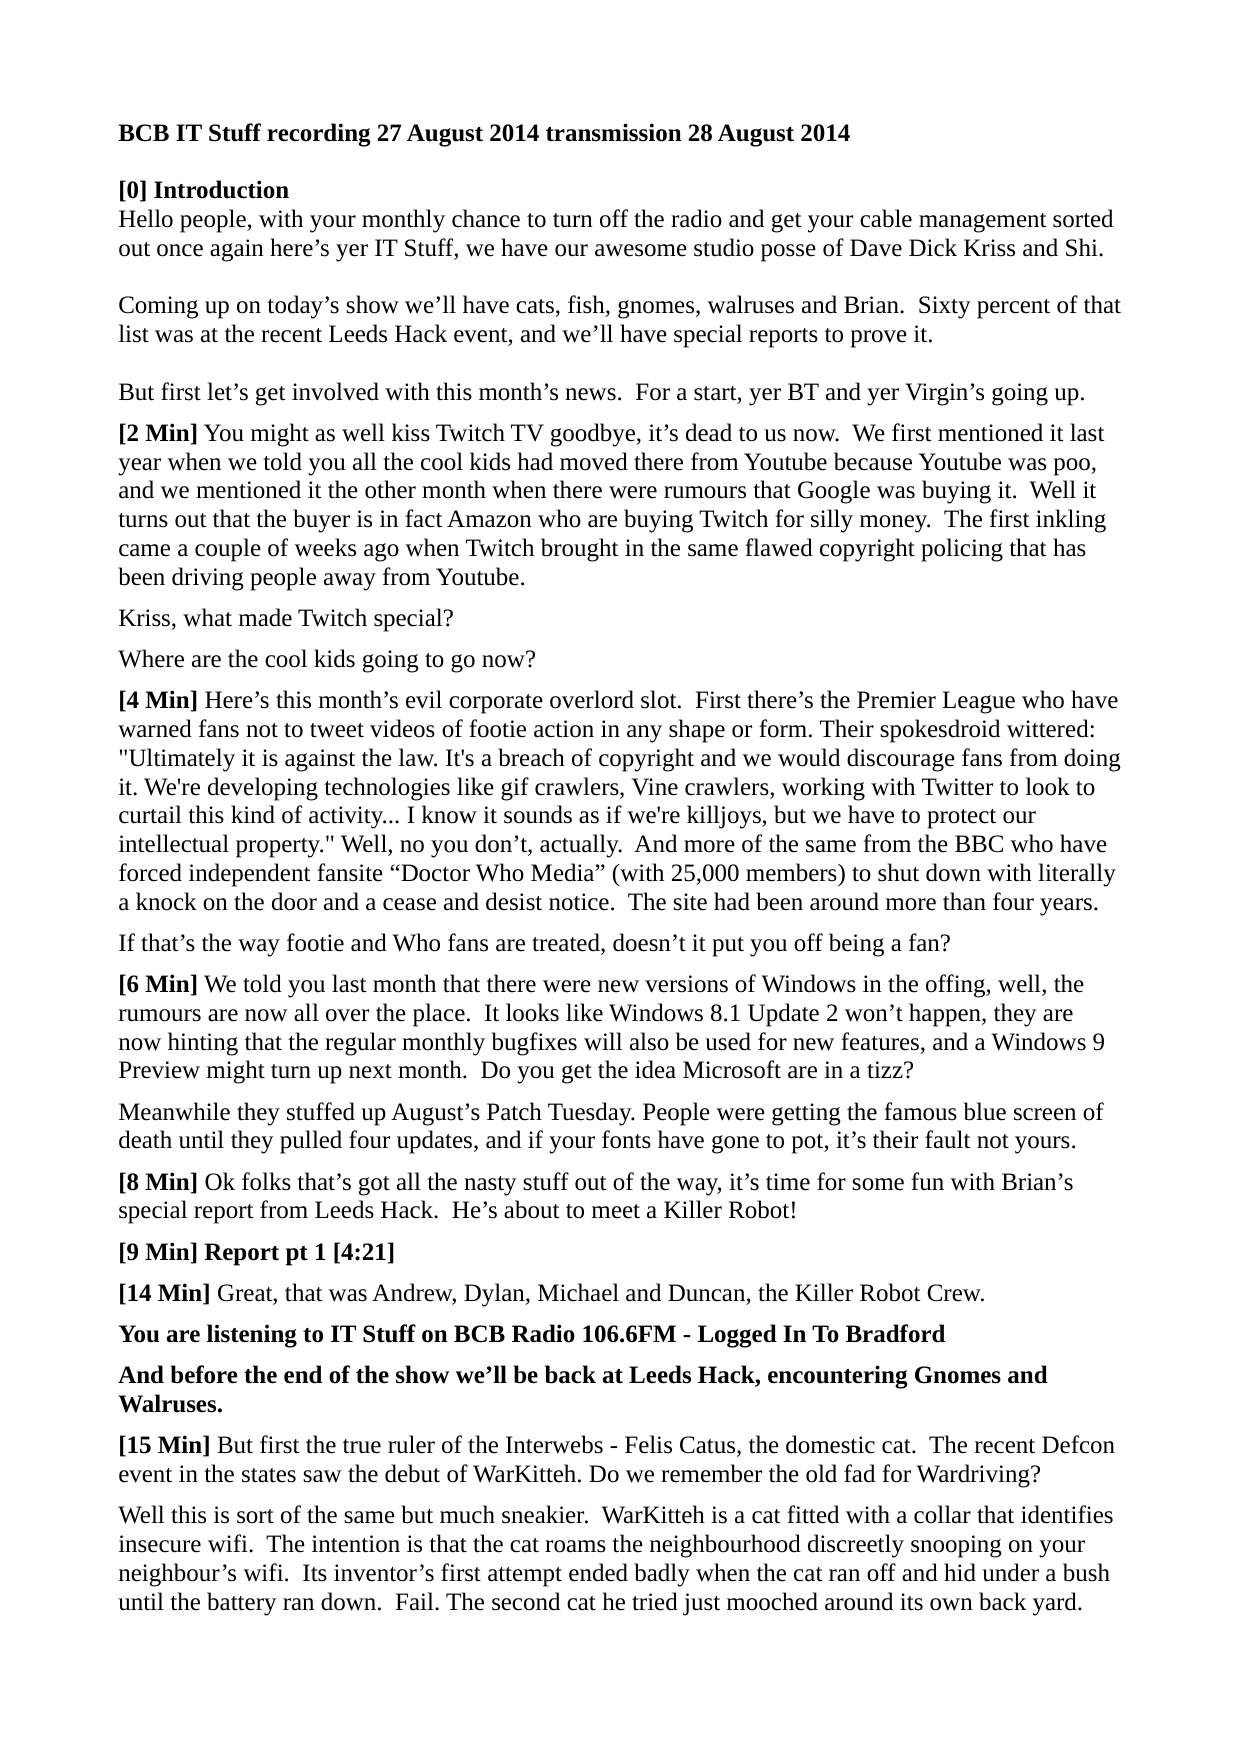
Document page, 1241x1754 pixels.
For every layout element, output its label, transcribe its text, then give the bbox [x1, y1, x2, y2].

text [4 Min] Here’s this month’s evil corporate overlord slot. First there’s the Premier League who have warned fans not to tweet videos of footie action in any shape or form. Their spokesdroid wittered: "Ultimately it is against the law. It's a breach of copyright and we would discourage fans from doing it. We're developing technologies like gif crawlers, Vine crawlers, working with Twitter to look to curtail this kind of activity... I know it sounds as if we're killjoys, but we have to protect our intellectual property." Well, no you don’t, actually. And more of the same from the BBC who have forced independent fansite “Doctor Who Media” (with 25,000 members) to shut down with literally a knock on the door and a cease and desist notice. The site had been around more than four years. [118, 686, 1122, 916]
text [15 Min] But first the true ruler of the Interwebs - Felis Catus, the domestic cat. The recent Defcon event in the states saw the debut of WarKitteh. Do we remember the old fad for Wardriving? [118, 1431, 1122, 1488]
text Where are the cool kids going to go now? [118, 644, 1122, 673]
text Kriss, what made Twitch special? [118, 603, 1122, 632]
text [9 Min] Report pt 1 [4:21] [118, 1237, 1122, 1266]
text Hello people, with your monthly chance to turn off the radio and get your cable management sorted out once again here’s yer IT Stuff, we have our awesome studio posse of Dave Dick Kriss and Shi. [118, 204, 1122, 262]
text [14 Min] Great, that was Andrew, Dylan, Michael and Duncan, the Killer Robot Crew. [118, 1278, 1122, 1307]
text [8 Min] Ok folks that’s got all the nasty stuff out of the way, it’s time for some fun with Brian’s special report from Leeds Hack. He’s about to meet a Killer Robot! [118, 1167, 1122, 1224]
text Well this is sort of the same but much sneakier. WarKitteh is a cat fitted with a collar that identifies insecure wifi. The intention is that the cat roams the neighbourhood discreetly snooping on your neighbour’s wifi. Its inventor’s first attempt ended badly when the cat ran off and hid under a bush until the battery ran down. Fail. The second cat he tried just mooched around its own back yard. [118, 1501, 1122, 1616]
text BCB IT Stuff recording 27 August 2014 transmission 28 August 2014 [118, 118, 1122, 147]
text Coming up on today’s show we’ll have cats, fish, gnomes, walruses and Brian. Sixty percent of that list was at the recent Leeds Hack event, and we’ll have special reports to prove it. [118, 291, 1122, 348]
text You are listening to IT Stuff on BCB Radio 106.6FM - Logged In To Bradford [118, 1319, 1122, 1348]
text But first let’s get involved with this month’s news. For a start, yer BT and yer Virgin’s going up. [118, 377, 1122, 406]
text If that’s the way footie and Who fans are treated, doesn’t it put you off being a fan? [118, 928, 1122, 957]
text And before the end of the show we’ll be back at Leeds Hack, encountering Gnomes and Walruses. [118, 1361, 1122, 1418]
text [6 Min] We told you last month that there were new versions of Windows in the offing, well, the rumours are now all over the place. It looks like Windows 8.1 Update 2 won’t happen, they are now hinting that the regular monthly bugfixes will also be used for new features, and a Windows 9 Preview might turn up next month. Do you get the idea Microsoft are in a tizz? [118, 969, 1122, 1084]
text [0] Introduction [118, 176, 1122, 204]
text Meanwhile they stuffed up August’s Patch Tuesday. People were getting the famous blue screen of death until they pulled four updates, and if your fonts have gone to pot, it’s their fault not yours. [118, 1097, 1122, 1154]
text [2 Min] You might as well kiss Twitch TV goodbye, it’s dead to us now. We first mentioned it last year when we told you all the cool kids had moved there from Youtube because Youtube was poo, and we mentioned it the other month when there were rumours that Google was buying it. Well it turns out that the buyer is in fact Amazon who are buying Twitch for silly money. The first inkling came a couple of weeks ago when Twitch brought in the same flawed copyright policing that has been driving people away from Youtube. [118, 418, 1122, 591]
